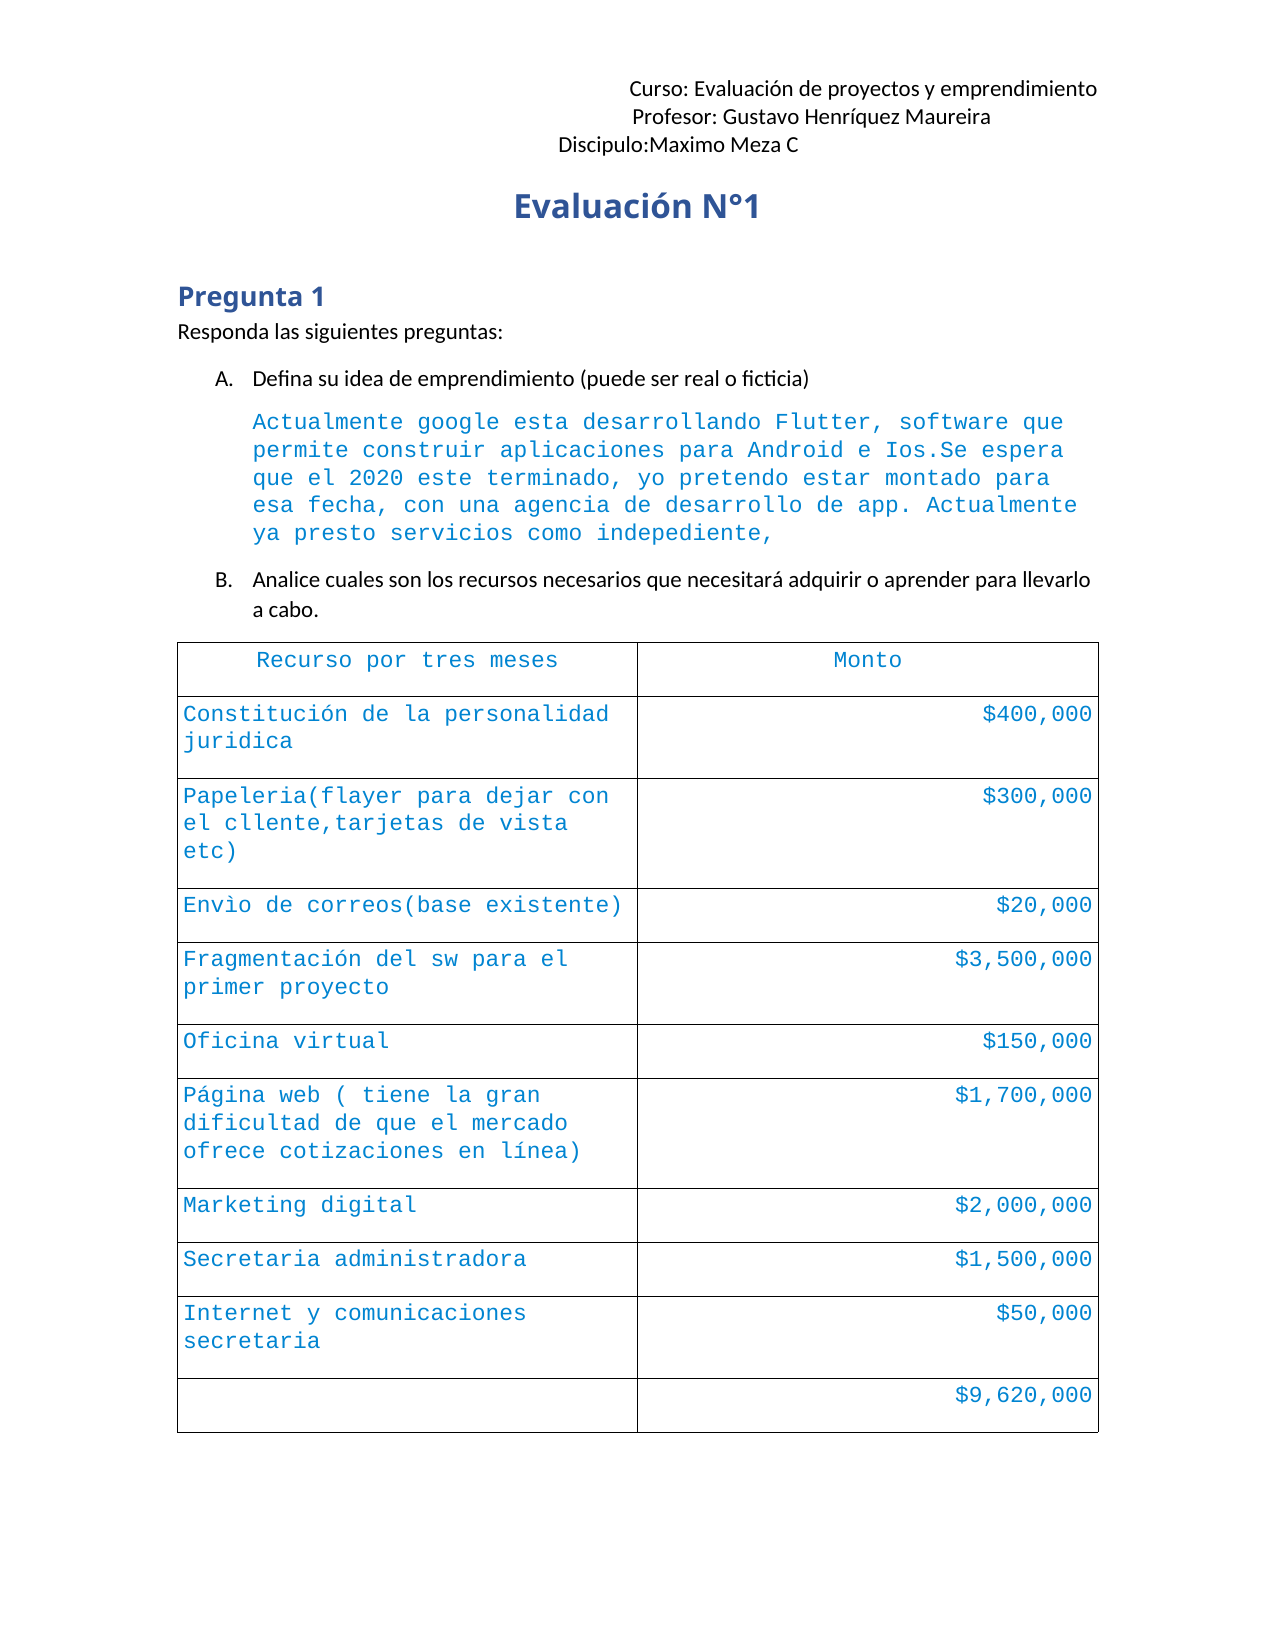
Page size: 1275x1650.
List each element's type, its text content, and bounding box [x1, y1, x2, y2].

list Analice cuales son los recursos necesarios que necesitará adquirir o aprender para llevarlo a cabo. [215, 566, 1098, 623]
table_header Monto [638, 643, 1098, 696]
table_cell Internet y comunicaciones secretaria [178, 1297, 637, 1378]
table_cell $1.700.000 [638, 1079, 1098, 1187]
table_cell Oficina virtual [178, 1025, 637, 1078]
table_cell Secretaria administradora [178, 1243, 637, 1296]
list Defina su idea de emprendimiento (puede ser real o ficticia) [215, 364, 1098, 392]
table_header Recurso por tres meses [178, 643, 637, 696]
table_cell Marketing digital [178, 1189, 637, 1242]
table_cell $20.000 [638, 889, 1098, 942]
table_cell $150.000 [638, 1025, 1098, 1078]
table_cell Constitución de la personalidad juridica [178, 697, 637, 778]
subtitle Evaluación N°1 [177, 183, 1098, 228]
table_cell $2.000.000 [638, 1189, 1098, 1242]
list Actualmente google esta desarrollando Flutter, software que permite construir aplicaciones para Android e Ios.Se espera que el 2020 este terminado, yo pretendo estar montado para esa fecha, con una agencia de desarrollo de app. Actualmente ya presto servicios como indepediente, [215, 410, 1098, 547]
table_cell $400.000 [638, 697, 1098, 778]
table_cell Papeleria(flayer para dejar con el cllente,tarjetas de vista etc) [178, 779, 637, 888]
text Responda las siguientes preguntas: [177, 317, 1098, 345]
table_cell $1.500.000 [638, 1243, 1098, 1296]
table_cell Envìo de correos(base existente) [178, 889, 637, 942]
table_cell $3.500.000 [638, 943, 1098, 1024]
table_cell $50.000 [638, 1297, 1098, 1378]
subtitle Pregunta 1 [177, 278, 1098, 315]
table_cell [178, 1379, 637, 1432]
table_cell Fragmentación del sw para el primer proyecto [178, 943, 637, 1024]
table_cell $300.000 [638, 779, 1098, 888]
table_cell Página web ( tiene la gran dificultad de que el mercado ofrece cotizaciones en línea) [178, 1079, 637, 1187]
table_cell $9.620.000 [638, 1379, 1098, 1432]
